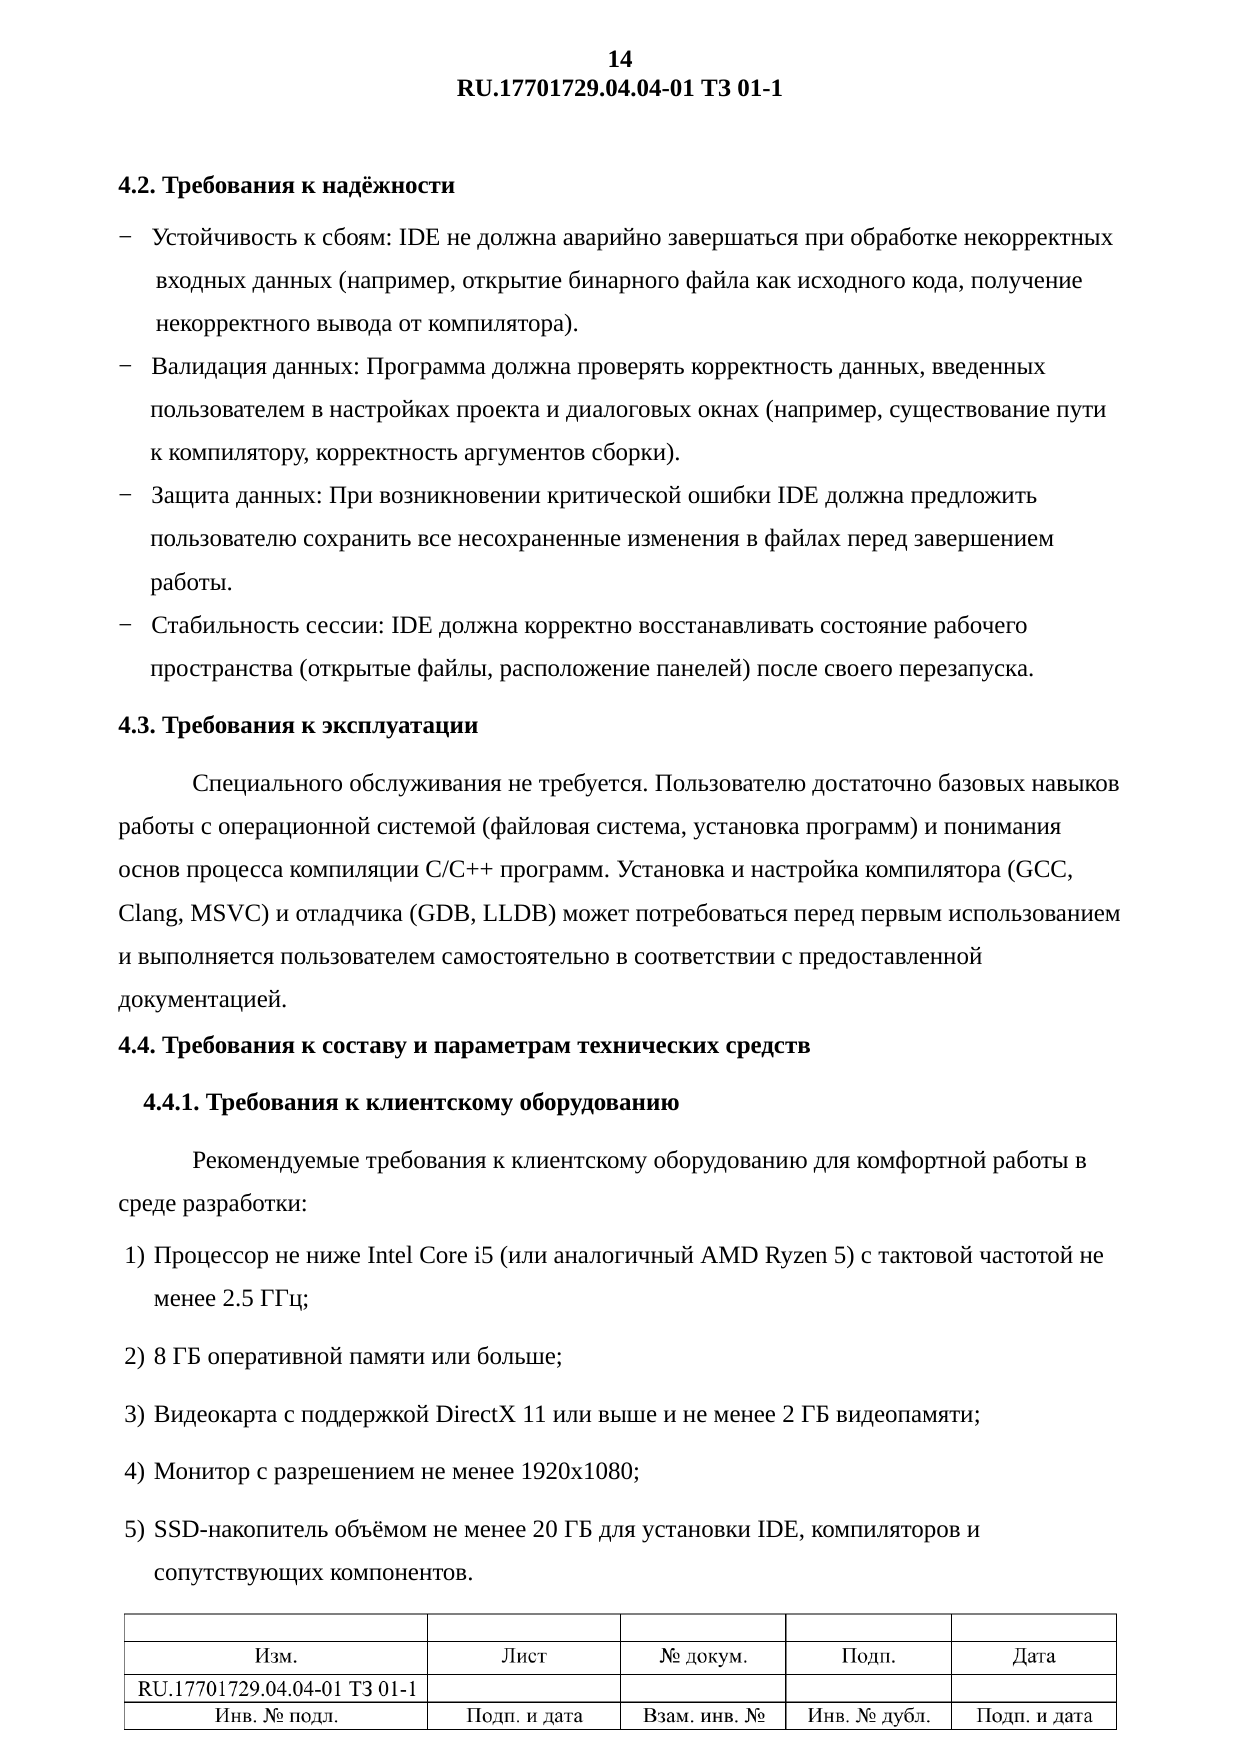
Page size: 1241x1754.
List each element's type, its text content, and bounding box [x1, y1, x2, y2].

text Специального обслуживания не требуется. Пользователю достаточно базовых навыков работы с операционной системой (файловая система, установка программ) и понимания основ процесса компиляции C/C++ программ. Установка и настройка компилятора (GCC, Clang, MSVC) и отладчика (GDB, LLDB) может потребоваться перед первым использованием и выполняется пользователем самостоятельно в соответствии с предоставленной документацией. [118, 768, 1122, 1013]
text 4.4. Требования к составу и параметрам технических средств [118, 1030, 1122, 1058]
text 4.2. Требования к надёжности [118, 170, 1122, 199]
picture [118, 1608, 1123, 1737]
list Видеокарта с поддержкой DirectX 11 или выше и не менее 2 ГБ видеопамяти; [124, 1399, 1122, 1427]
text − Устойчивость к сбоям: IDE не должна аварийно завершаться при обработке некорректных ㅤ входных данных (например, открытие бинарного файла как исходного кода, получение ㅤ ㅤ некорректного вывода от компилятора). − Валидация данных: Программа должна проверять корректность данных, введенных ㅤㅤ ㅤ ㅤ пользователем в настройках проекта и диалоговых окнах (например, существование пути ㅤ к компилятору, корректность аргументов сборки). − Защита данных: При возникновении критической ошибки IDE должна предложить ㅤㅤ ㅤ пользователю сохранить все несохраненные изменения в файлах перед завершением ㅤㅤ ㅤ работы. − Стабильность сессии: IDE должна корректно восстанавливать состояние рабочего ㅤㅤㅤ ㅤ пространства (открытые файлы, расположение панелей) после своего перезапуска. [118, 222, 1122, 682]
text 4.4.1. Требования к клиентскому оборудованию [118, 1087, 1122, 1116]
list Процессор не ниже Intel Core i5 (или аналогичный AMD Ryzen 5) с тактовой частотой не менее 2.5 ГГц; [124, 1240, 1122, 1312]
list Монитор с разрешением не менее 1920x1080; [124, 1456, 1122, 1485]
text 4.3. Требования к эксплуатации [118, 711, 1122, 739]
list 8 ГБ оперативной памяти или больше; [124, 1341, 1122, 1370]
text Рекомендуемые требования к клиентскому оборудованию для комфортной работы в среде разработки: [118, 1145, 1122, 1217]
list SSD-накопитель объёмом не менее 20 ГБ для установки IDE, компиляторов и сопутствующих компонентов. [124, 1514, 1122, 1586]
